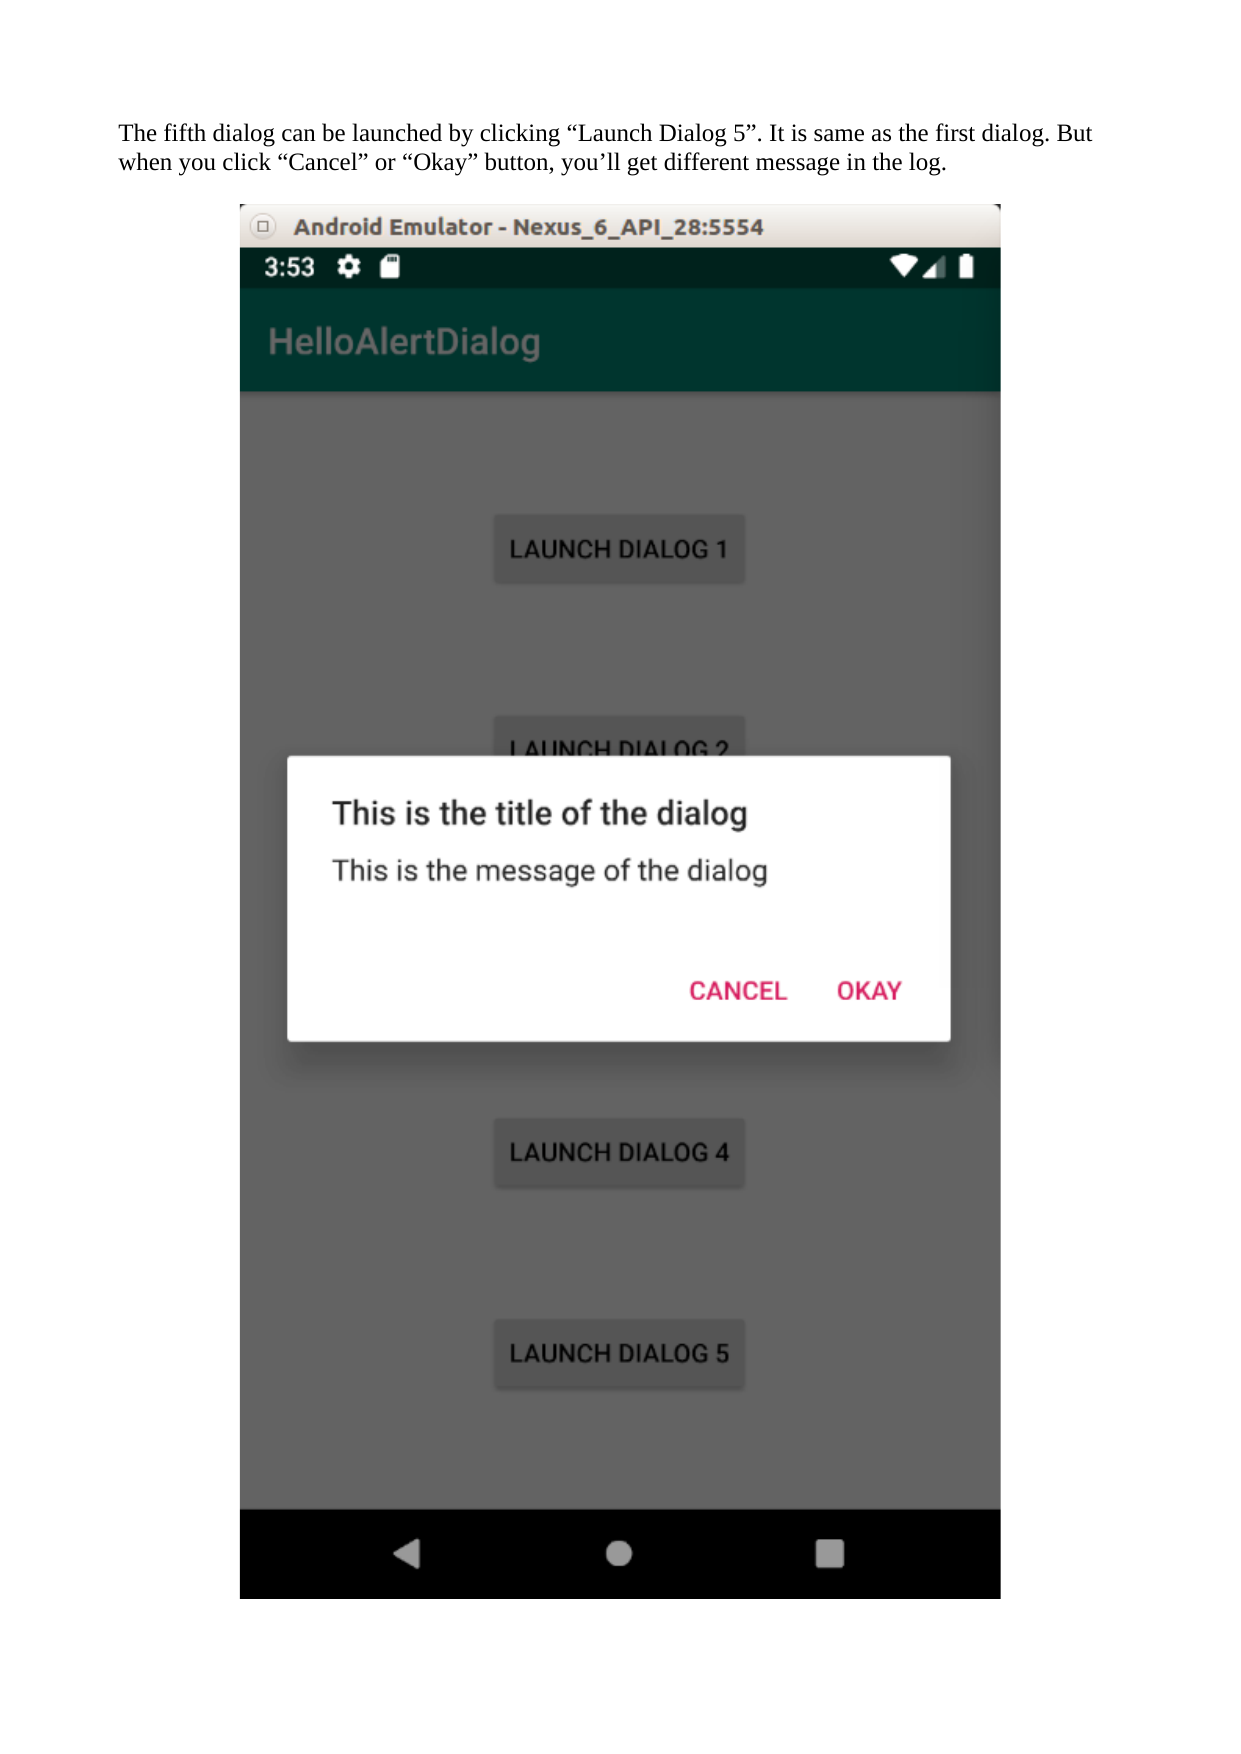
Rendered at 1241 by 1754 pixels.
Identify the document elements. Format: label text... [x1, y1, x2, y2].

text The fifth dialog can be launched by clicking “Launch Dialog 5”. It is same as the first dialog. But when you click “Cancel” or “Okay” button, you’ll get different message in the log. [118, 118, 1122, 176]
picture [239, 204, 1001, 1599]
